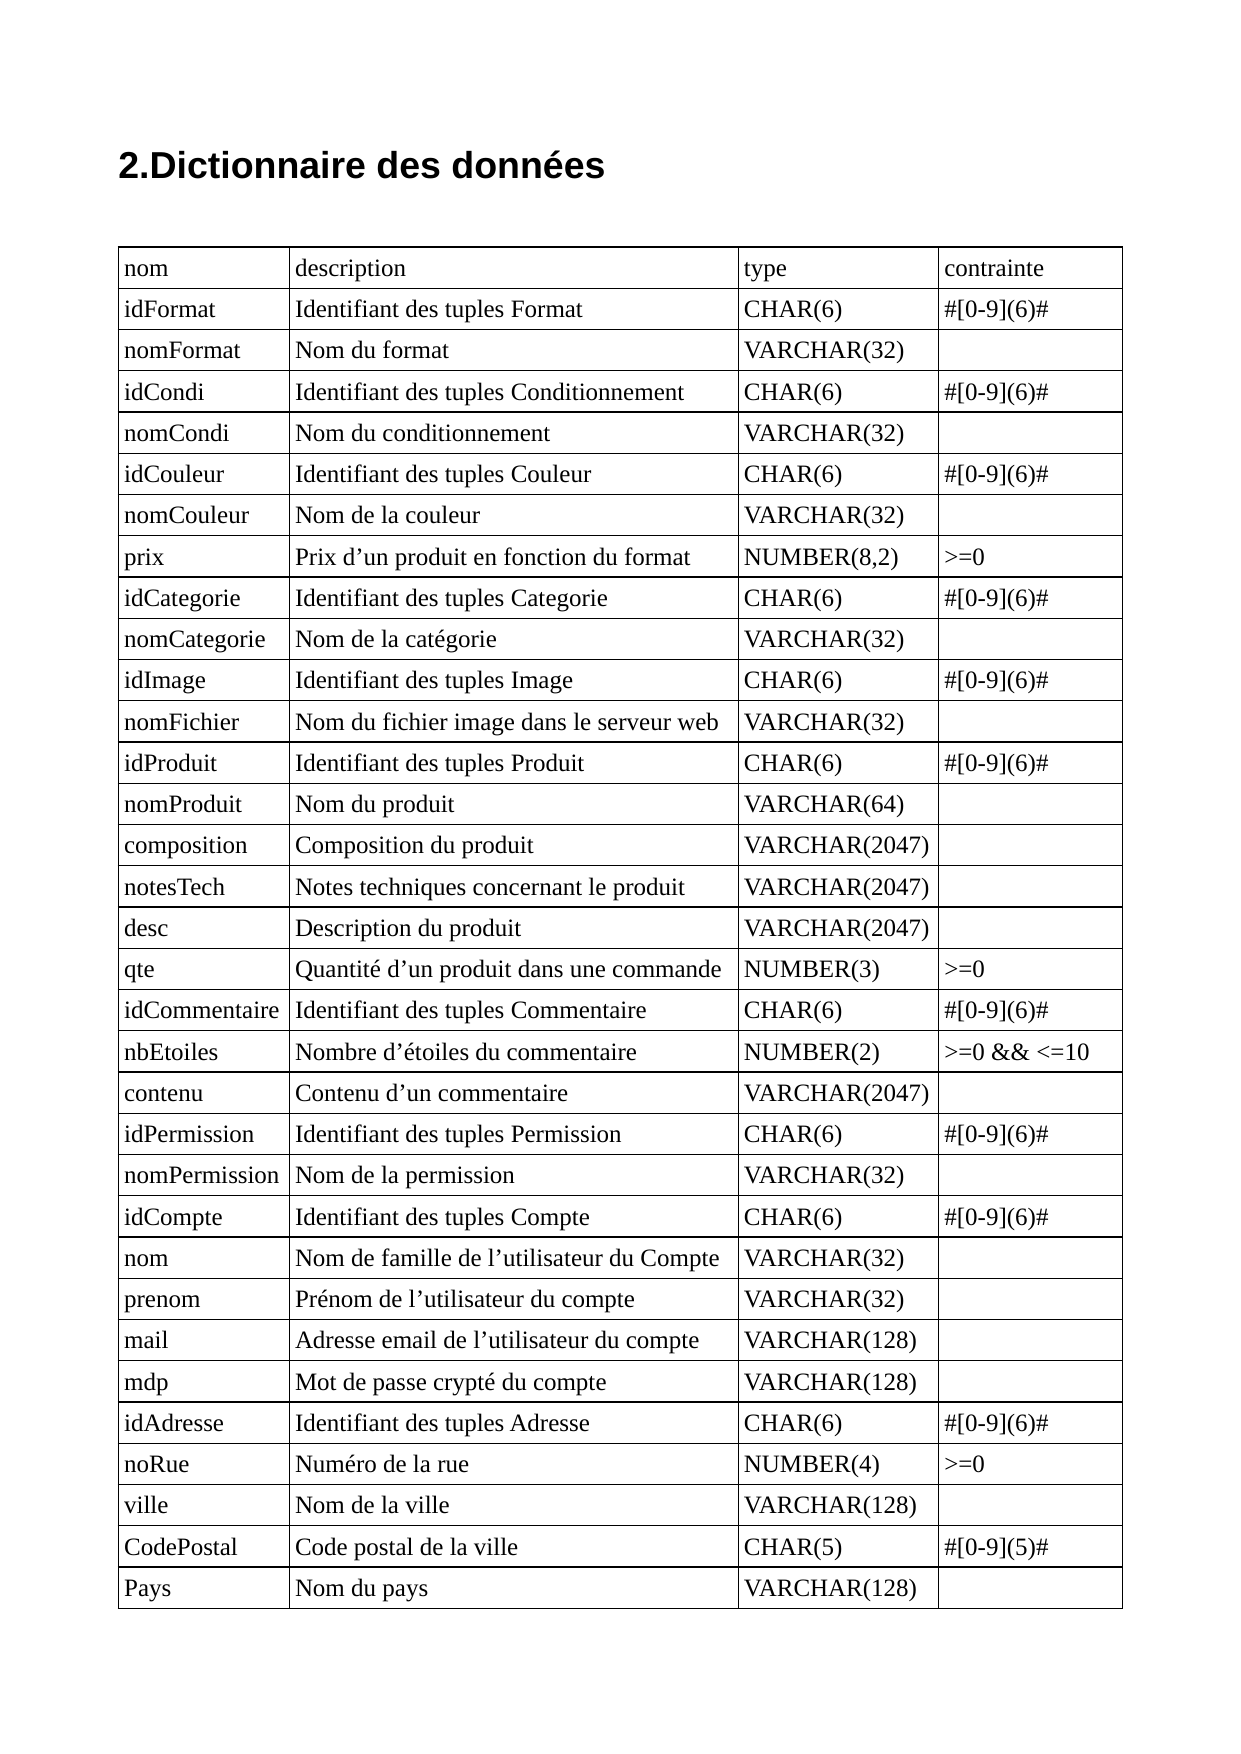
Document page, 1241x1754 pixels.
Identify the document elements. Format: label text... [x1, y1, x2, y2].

table_cell #[0-9](6)# [939, 454, 1122, 494]
table_cell Quantité d’un produit dans une commande [290, 949, 738, 989]
table_cell Code postal de la ville [290, 1526, 738, 1566]
table_cell NUMBER(4) [739, 1444, 938, 1484]
table_cell Identifiant des tuples Produit [290, 743, 738, 783]
table_cell #[0-9](6)# [939, 1196, 1122, 1236]
table_cell VARCHAR(32) [739, 1155, 938, 1195]
table_cell VARCHAR(2047) [739, 908, 938, 948]
table_cell VARCHAR(32) [739, 495, 938, 535]
table_header description [290, 248, 738, 288]
table_cell #[0-9](6)# [939, 1114, 1122, 1154]
table_cell Prix d’un produit en fonction du format [290, 536, 738, 576]
table_cell Notes techniques concernant le produit [290, 866, 738, 906]
table_cell [939, 1155, 1122, 1195]
table_cell nomCondi [119, 413, 289, 453]
table_cell VARCHAR(128) [739, 1485, 938, 1525]
table_cell [939, 330, 1122, 370]
table_cell VARCHAR(32) [739, 1238, 938, 1278]
table_cell Identifiant des tuples Adresse [290, 1403, 738, 1443]
table_cell nomFichier [119, 701, 289, 741]
table_cell [939, 1238, 1122, 1278]
table_cell Nom du fichier image dans le serveur web [290, 701, 738, 741]
table_cell Nom de la permission [290, 1155, 738, 1195]
table_cell mdp [119, 1361, 289, 1401]
table_cell VARCHAR(128) [739, 1361, 938, 1401]
table_cell idCondi [119, 371, 289, 411]
table_cell VARCHAR(32) [739, 413, 938, 453]
table_cell nomProduit [119, 784, 289, 824]
table_cell Nom de la couleur [290, 495, 738, 535]
table_cell Identifiant des tuples Couleur [290, 454, 738, 494]
table_cell idCouleur [119, 454, 289, 494]
table_cell [939, 825, 1122, 865]
table_cell VARCHAR(32) [739, 701, 938, 741]
table_cell Identifiant des tuples Image [290, 660, 738, 700]
table_cell idCommentaire [119, 990, 289, 1030]
table_cell contenu [119, 1073, 289, 1113]
table_cell Adresse email de l’utilisateur du compte [290, 1320, 738, 1360]
table_cell Nom du produit [290, 784, 738, 824]
table_cell Composition du produit [290, 825, 738, 865]
table_cell [939, 1320, 1122, 1360]
table_cell VARCHAR(64) [739, 784, 938, 824]
table_cell ville [119, 1485, 289, 1525]
table_cell CHAR(6) [739, 1403, 938, 1443]
table_cell Nombre d’étoiles du commentaire [290, 1031, 738, 1071]
table_cell #[0-9](6)# [939, 660, 1122, 700]
table_cell NUMBER(8,2) [739, 536, 938, 576]
table_cell Identifiant des tuples Format [290, 289, 738, 329]
table_cell NUMBER(2) [739, 1031, 938, 1071]
table_cell [939, 1279, 1122, 1319]
table_cell idFormat [119, 289, 289, 329]
table_cell VARCHAR(128) [739, 1568, 938, 1608]
table_cell [939, 1361, 1122, 1401]
table_cell >=0 [939, 536, 1122, 576]
table_cell CHAR(6) [739, 990, 938, 1030]
table_cell [939, 1485, 1122, 1525]
table_cell Numéro de la rue [290, 1444, 738, 1484]
table_cell Identifiant des tuples Conditionnement [290, 371, 738, 411]
table_cell Nom de famille de l’utilisateur du Compte [290, 1238, 738, 1278]
table_cell nomCouleur [119, 495, 289, 535]
table_cell Identifiant des tuples Permission [290, 1114, 738, 1154]
table_cell VARCHAR(2047) [739, 1073, 938, 1113]
table_cell VARCHAR(2047) [739, 866, 938, 906]
table_cell CHAR(6) [739, 289, 938, 329]
table_cell nomPermission [119, 1155, 289, 1195]
table_cell idCategorie [119, 578, 289, 618]
table_cell Nom du conditionnement [290, 413, 738, 453]
table_header type [739, 248, 938, 288]
table_cell VARCHAR(2047) [739, 825, 938, 865]
table_cell Nom du format [290, 330, 738, 370]
table_cell >=0 [939, 1444, 1122, 1484]
table_cell nbEtoiles [119, 1031, 289, 1071]
table_cell idCompte [119, 1196, 289, 1236]
table_cell [939, 495, 1122, 535]
table_cell Identifiant des tuples Categorie [290, 578, 738, 618]
table_cell [939, 866, 1122, 906]
table_cell #[0-9](6)# [939, 578, 1122, 618]
table_cell Nom de la catégorie [290, 619, 738, 659]
table_cell [939, 701, 1122, 741]
table_cell prix [119, 536, 289, 576]
table_cell #[0-9](6)# [939, 743, 1122, 783]
table_cell #[0-9](6)# [939, 990, 1122, 1030]
table_cell Identifiant des tuples Commentaire [290, 990, 738, 1030]
table_cell idImage [119, 660, 289, 700]
table_cell [939, 619, 1122, 659]
table_cell #[0-9](6)# [939, 371, 1122, 411]
table_cell idPermission [119, 1114, 289, 1154]
table_cell nom [119, 1238, 289, 1278]
table_cell idProduit [119, 743, 289, 783]
table_cell Pays [119, 1568, 289, 1608]
table_cell idAdresse [119, 1403, 289, 1443]
table_cell VARCHAR(128) [739, 1320, 938, 1360]
table_cell VARCHAR(32) [739, 330, 938, 370]
table_cell CHAR(6) [739, 743, 938, 783]
table_cell mail [119, 1320, 289, 1360]
table_cell Description du produit [290, 908, 738, 948]
table_cell composition [119, 825, 289, 865]
table_cell CHAR(6) [739, 454, 938, 494]
table_cell CHAR(6) [739, 660, 938, 700]
table_cell notesTech [119, 866, 289, 906]
table_cell CHAR(6) [739, 1196, 938, 1236]
table_cell VARCHAR(32) [739, 1279, 938, 1319]
table_cell prenom [119, 1279, 289, 1319]
table_cell [939, 1073, 1122, 1113]
table_cell Contenu d’un commentaire [290, 1073, 738, 1113]
table_cell noRue [119, 1444, 289, 1484]
table_cell Mot de passe crypté du compte [290, 1361, 738, 1401]
table_cell #[0-9](5)# [939, 1526, 1122, 1566]
table_cell Prénom de l’utilisateur du compte [290, 1279, 738, 1319]
table_cell Nom du pays [290, 1568, 738, 1608]
table_cell VARCHAR(32) [739, 619, 938, 659]
table_cell nomFormat [119, 330, 289, 370]
table_header contrainte [939, 248, 1122, 288]
table_cell [939, 784, 1122, 824]
table_cell CHAR(6) [739, 371, 938, 411]
table_cell #[0-9](6)# [939, 289, 1122, 329]
table_cell Identifiant des tuples Compte [290, 1196, 738, 1236]
table_cell >=0 && <=10 [939, 1031, 1122, 1071]
table_cell qte [119, 949, 289, 989]
table_cell CHAR(6) [739, 578, 938, 618]
table_cell NUMBER(3) [739, 949, 938, 989]
table_cell CHAR(5) [739, 1526, 938, 1566]
table_cell desc [119, 908, 289, 948]
table_cell [939, 908, 1122, 948]
subtitle 2.Dictionnaire des données [118, 143, 1122, 186]
table_header nom [119, 248, 289, 288]
table_cell nomCategorie [119, 619, 289, 659]
table_cell Nom de la ville [290, 1485, 738, 1525]
table_cell CHAR(6) [739, 1114, 938, 1154]
table_cell [939, 1568, 1122, 1608]
table_cell [939, 413, 1122, 453]
table_cell CodePostal [119, 1526, 289, 1566]
table_cell #[0-9](6)# [939, 1403, 1122, 1443]
table_cell >=0 [939, 949, 1122, 989]
